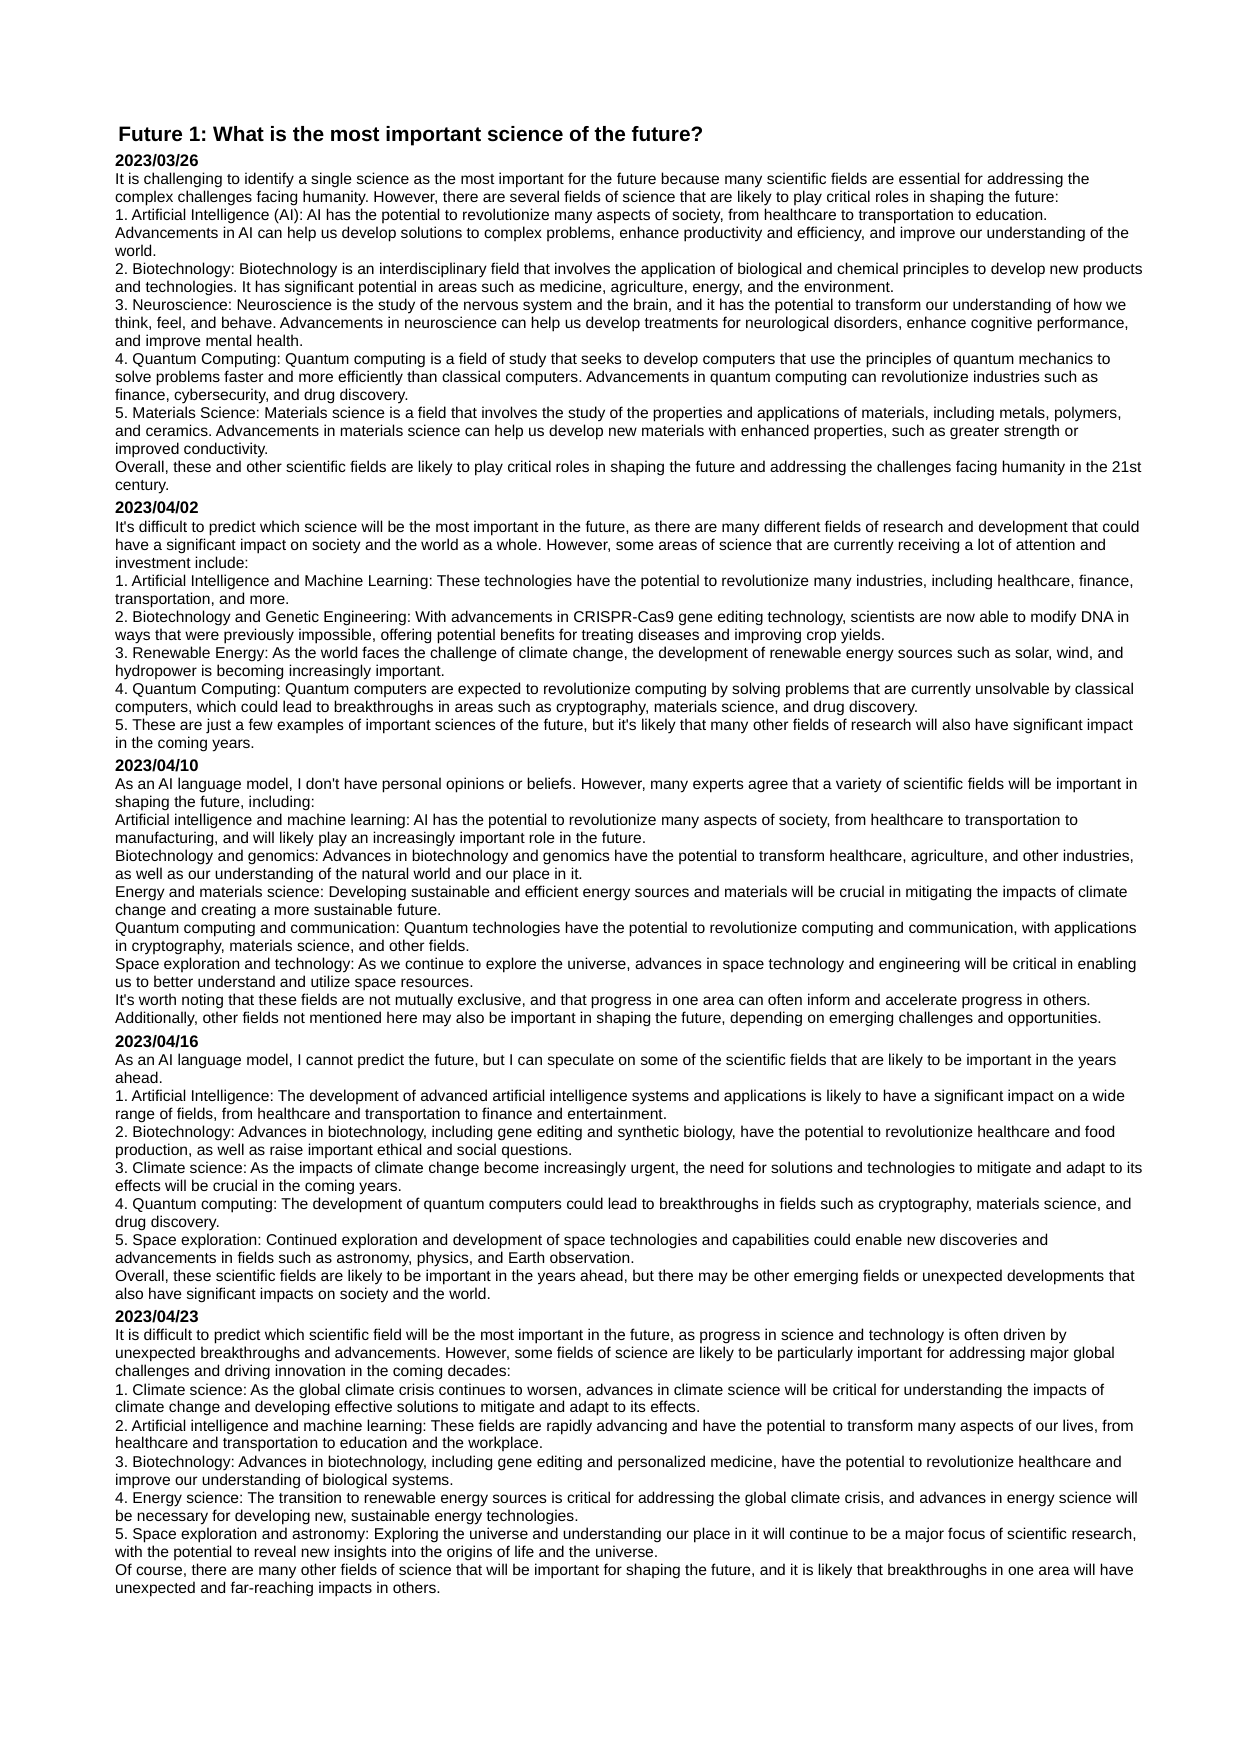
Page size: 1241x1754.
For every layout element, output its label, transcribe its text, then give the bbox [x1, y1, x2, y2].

table_cell 2023/04/02 It's difficult to predict which science will be the most important in the future, as there are many different fields of research and development that could have a significant impact on society and the world as a whole. However, some areas of science that are currently receiving a lot of attention and investment include: 1. Artificial Intelligence and Machine Learning: These technologies have the potential to revolutionize many industries, including healthcare, finance, transportation, and more. 2. Biotechnology and Genetic Engineering: With advancements in CRISPR-Cas9 gene editing technology, scientists are now able to modify DNA in ways that were previously impossible, offering potential benefits for treating diseases and improving crop yields. 3. Renewable Energy: As the world faces the challenge of climate change, the development of renewable energy sources such as solar, wind, and hydropower is becoming increasingly important. 4. Quantum Computing: Quantum computers are expected to revolutionize computing by solving problems that are currently unsolvable by classical computers, which could lead to breakthroughs in areas such as cryptography, materials science, and drug discovery. 5. These are just a few examples of important sciences of the future, but it's likely that many other fields of research will also have significant impact in the coming years. [112, 494, 1148, 752]
subtitle Future 1: What is the most important science of the future? [118, 122, 1122, 146]
table_cell 2023/04/16 As an AI language model, I cannot predict the future, but I can speculate on some of the scientific fields that are likely to be important in the years ahead. 1. Artificial Intelligence: The development of advanced artificial intelligence systems and applications is likely to have a significant impact on a wide range of fields, from healthcare and transportation to finance and entertainment. 2. Biotechnology: Advances in biotechnology, including gene editing and synthetic biology, have the potential to revolutionize healthcare and food production, as well as raise important ethical and social questions. 3. Climate science: As the impacts of climate change become increasingly urgent, the need for solutions and technologies to mitigate and adapt to its effects will be crucial in the coming years. 4. Quantum computing: The development of quantum computers could lead to breakthroughs in fields such as cryptography, materials science, and drug discovery. 5. Space exploration: Continued exploration and development of space technologies and capabilities could enable new discoveries and advancements in fields such as astronomy, physics, and Earth observation. Overall, these scientific fields are likely to be important in the years ahead, but there may be other emerging fields or unexpected developments that also have significant impacts on society and the world. [112, 1027, 1148, 1303]
table_cell 2023/04/10 As an AI language model, I don't have personal opinions or beliefs. However, many experts agree that a variety of scientific fields will be important in shaping the future, including: Artificial intelligence and machine learning: AI has the potential to revolutionize many aspects of society, from healthcare to transportation to manufacturing, and will likely play an increasingly important role in the future. Biotechnology and genomics: Advances in biotechnology and genomics have the potential to transform healthcare, agriculture, and other industries, as well as our understanding of the natural world and our place in it. Energy and materials science: Developing sustainable and efficient energy sources and materials will be crucial in mitigating the impacts of climate change and creating a more sustainable future. Quantum computing and communication: Quantum technologies have the potential to revolutionize computing and communication, with applications in cryptography, materials science, and other fields. Space exploration and technology: As we continue to explore the universe, advances in space technology and engineering will be critical in enabling us to better understand and utilize space resources. It's worth noting that these fields are not mutually exclusive, and that progress in one area can often inform and accelerate progress in others. Additionally, other fields not mentioned here may also be important in shaping the future, depending on emerging challenges and opportunities. [112, 752, 1148, 1027]
table_cell 2023/04/23 It is difficult to predict which scientific field will be the most important in the future, as progress in science and technology is often driven by unexpected breakthroughs and advancements. However, some fields of science are likely to be particularly important for addressing major global challenges and driving innovation in the coming decades: 1. Climate science: As the global climate crisis continues to worsen, advances in climate science will be critical for understanding the impacts of climate change and developing effective solutions to mitigate and adapt to its effects. 2. Artificial intelligence and machine learning: These fields are rapidly advancing and have the potential to transform many aspects of our lives, from healthcare and transportation to education and the workplace. 3. Biotechnology: Advances in biotechnology, including gene editing and personalized medicine, have the potential to revolutionize healthcare and improve our understanding of biological systems. 4. Energy science: The transition to renewable energy sources is critical for addressing the global climate crisis, and advances in energy science will be necessary for developing new, sustainable energy technologies. 5. Space exploration and astronomy: Exploring the universe and understanding our place in it will continue to be a major focus of scientific research, with the potential to reveal new insights into the origins of life and the universe. Of course, there are many other fields of science that will be important for shaping the future, and it is likely that breakthroughs in one area will have unexpected and far-reaching impacts in others. [112, 1303, 1148, 1596]
table_header 2023/03/26 It is challenging to identify a single science as the most important for the future because many scientific fields are essential for addressing the complex challenges facing humanity. However, there are several fields of science that are likely to play critical roles in shaping the future: 1. Artificial Intelligence (AI): AI has the potential to revolutionize many aspects of society, from healthcare to transportation to education. Advancements in AI can help us develop solutions to complex problems, enhance productivity and efficiency, and improve our understanding of the world. 2. Biotechnology: Biotechnology is an interdisciplinary field that involves the application of biological and chemical principles to develop new products and technologies. It has significant potential in areas such as medicine, agriculture, energy, and the environment. 3. Neuroscience: Neuroscience is the study of the nervous system and the brain, and it has the potential to transform our understanding of how we think, feel, and behave. Advancements in neuroscience can help us develop treatments for neurological disorders, enhance cognitive performance, and improve mental health. 4. Quantum Computing: Quantum computing is a field of study that seeks to develop computers that use the principles of quantum mechanics to solve problems faster and more efficiently than classical computers. Advancements in quantum computing can revolutionize industries such as finance, cybersecurity, and drug discovery. 5. Materials Science: Materials science is a field that involves the study of the properties and applications of materials, including metals, polymers, and ceramics. Advancements in materials science can help us develop new materials with enhanced properties, such as greater strength or improved conductivity. Overall, these and other scientific fields are likely to play critical roles in shaping the future and addressing the challenges facing humanity in the 21st century. [112, 146, 1148, 494]
